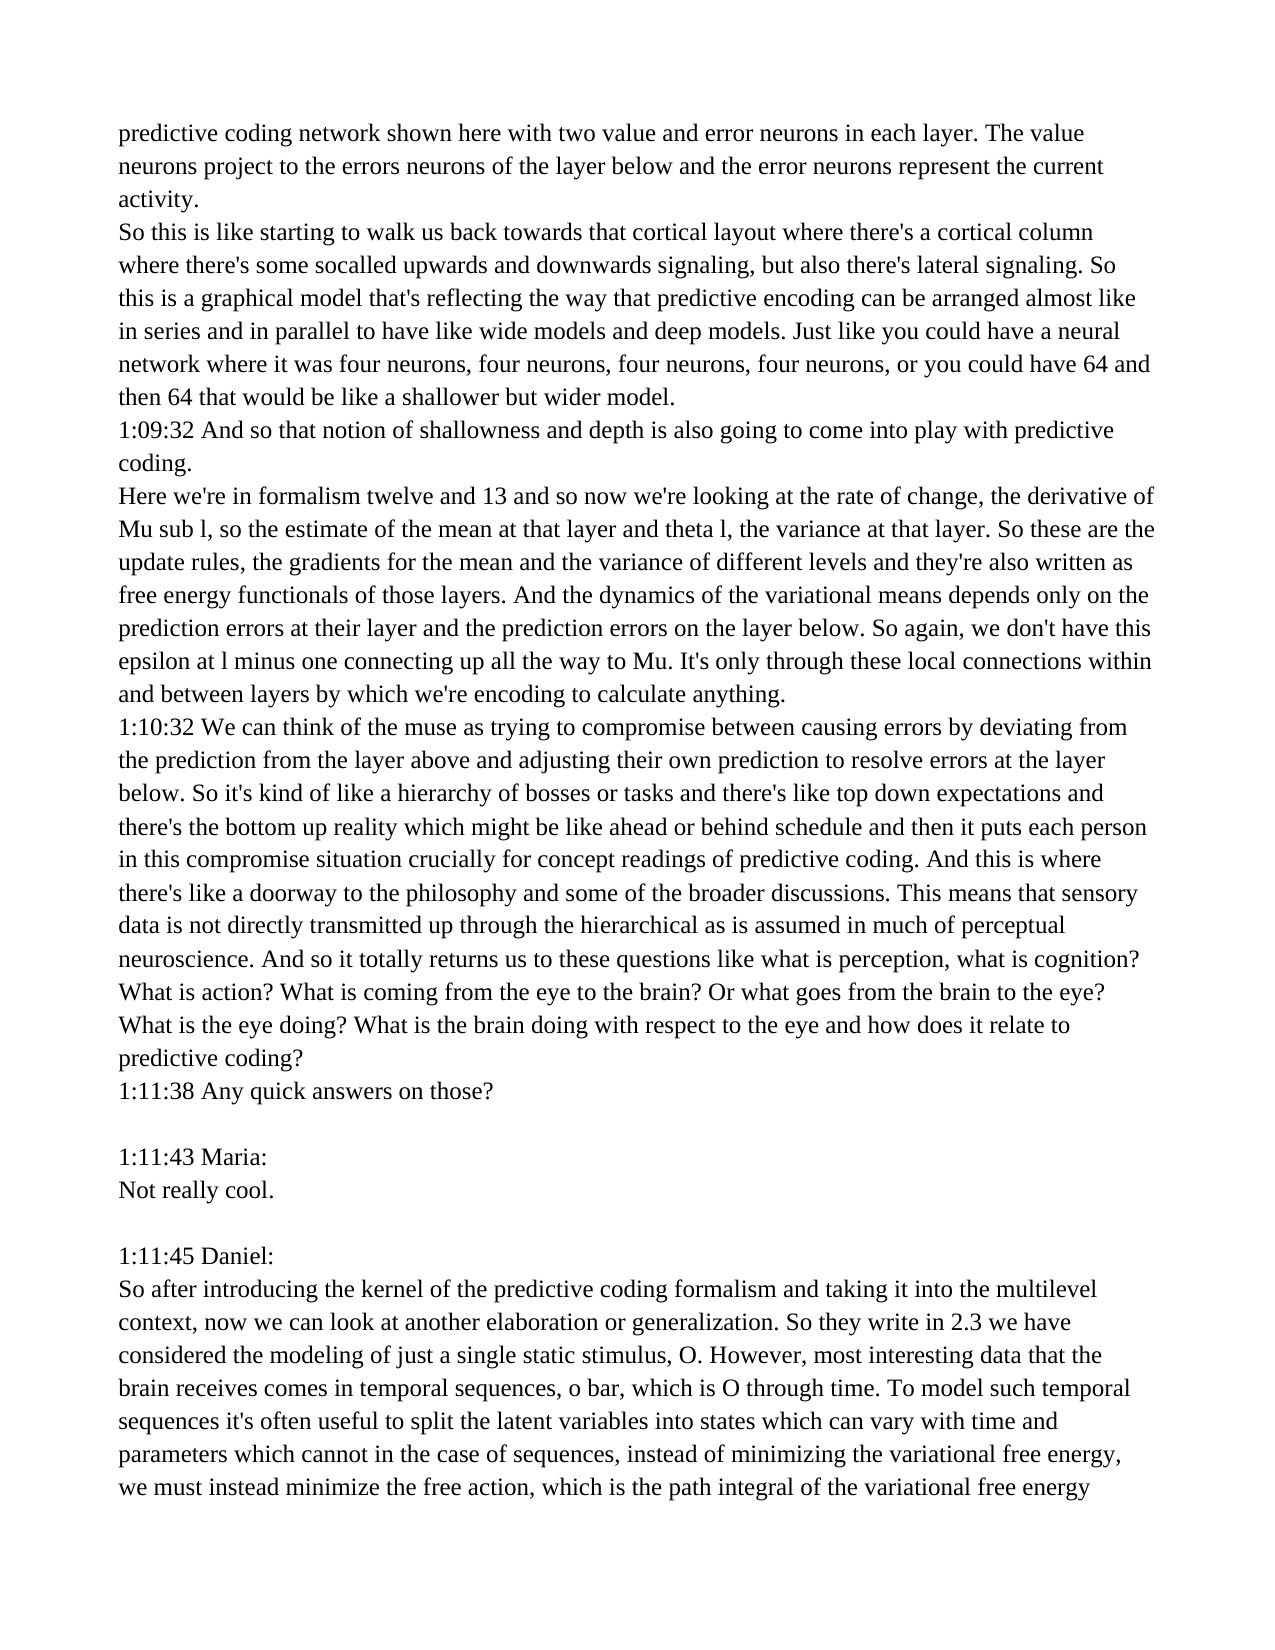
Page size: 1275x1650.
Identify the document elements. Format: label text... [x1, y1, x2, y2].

text 1:11:45 Daniel: [118, 1241, 1157, 1269]
text So after introducing the kernel of the predictive coding formalism and taking it into the multilevel context, now we can look at another elaboration or generalization. So they write in 2.3 we have considered the modeling of just a single static stimulus, O. However, most interesting data that the brain receives comes in temporal sequences, o bar, which is O through time. To model such temporal sequences it's often useful to split the latent variables into states which can vary with time and parameters which cannot in the case of sequences, instead of minimizing the variational free energy, we must instead minimize the free action, which is the path integral of the variational free energy [118, 1274, 1157, 1501]
text 1:09:32 And so that notion of shallowness and depth is also going to come into play with predictive coding. [118, 415, 1157, 477]
text 1:11:38 Any quick answers on those? [118, 1076, 1157, 1104]
text 1:11:43 Maria: [118, 1142, 1157, 1171]
text What is action? What is coming from the eye to the brain? Or what goes from the brain to the eye? What is the eye doing? What is the brain doing with respect to the eye and how does it relate to predictive coding? [118, 977, 1157, 1071]
text Not really cool. [118, 1175, 1157, 1203]
text Here we're in formalism twelve and 13 and so now we're looking at the rate of change, the derivative of Mu sub l, so the estimate of the mean at that layer and theta l, the variance at that layer. So these are the update rules, the gradients for the mean and the variance of different levels and they're also written as free energy functionals of those layers. And the dynamics of the variational means depends only on the prediction errors at their layer and the prediction errors on the layer below. So again, we don't have this epsilon at l minus one connecting up all the way to Mu. It's only through these local connections within and between layers by which we're encoding to calculate anything. [118, 481, 1157, 708]
text So this is like starting to walk us back towards that cortical layout where there's a cortical column where there's some socalled upwards and downwards signaling, but also there's lateral signaling. So this is a graphical model that's reflecting the way that predictive encoding can be arranged almost like in series and in parallel to have like wide models and deep models. Just like you could have a neural network where it was four neurons, four neurons, four neurons, four neurons, or you could have 64 and then 64 that would be like a shallower but wider model. [118, 217, 1157, 411]
text predictive coding network shown here with two value and error neurons in each layer. The value neurons project to the errors neurons of the layer below and the error neurons represent the current activity. [118, 118, 1157, 213]
text 1:10:32 We can think of the muse as trying to compromise between causing errors by deviating from the prediction from the layer above and adjusting their own prediction to resolve errors at the layer below. So it's kind of like a hierarchy of bosses or tasks and there's like top down expectations and there's the bottom up reality which might be like ahead or behind schedule and then it puts each person in this compromise situation crucially for concept readings of predictive coding. And this is where there's like a doorway to the philosophy and some of the broader discussions. This means that sensory data is not directly transmitted up through the hierarchical as is assumed in much of perceptual neuroscience. And so it totally returns us to these questions like what is perception, what is cognition? [118, 712, 1157, 972]
